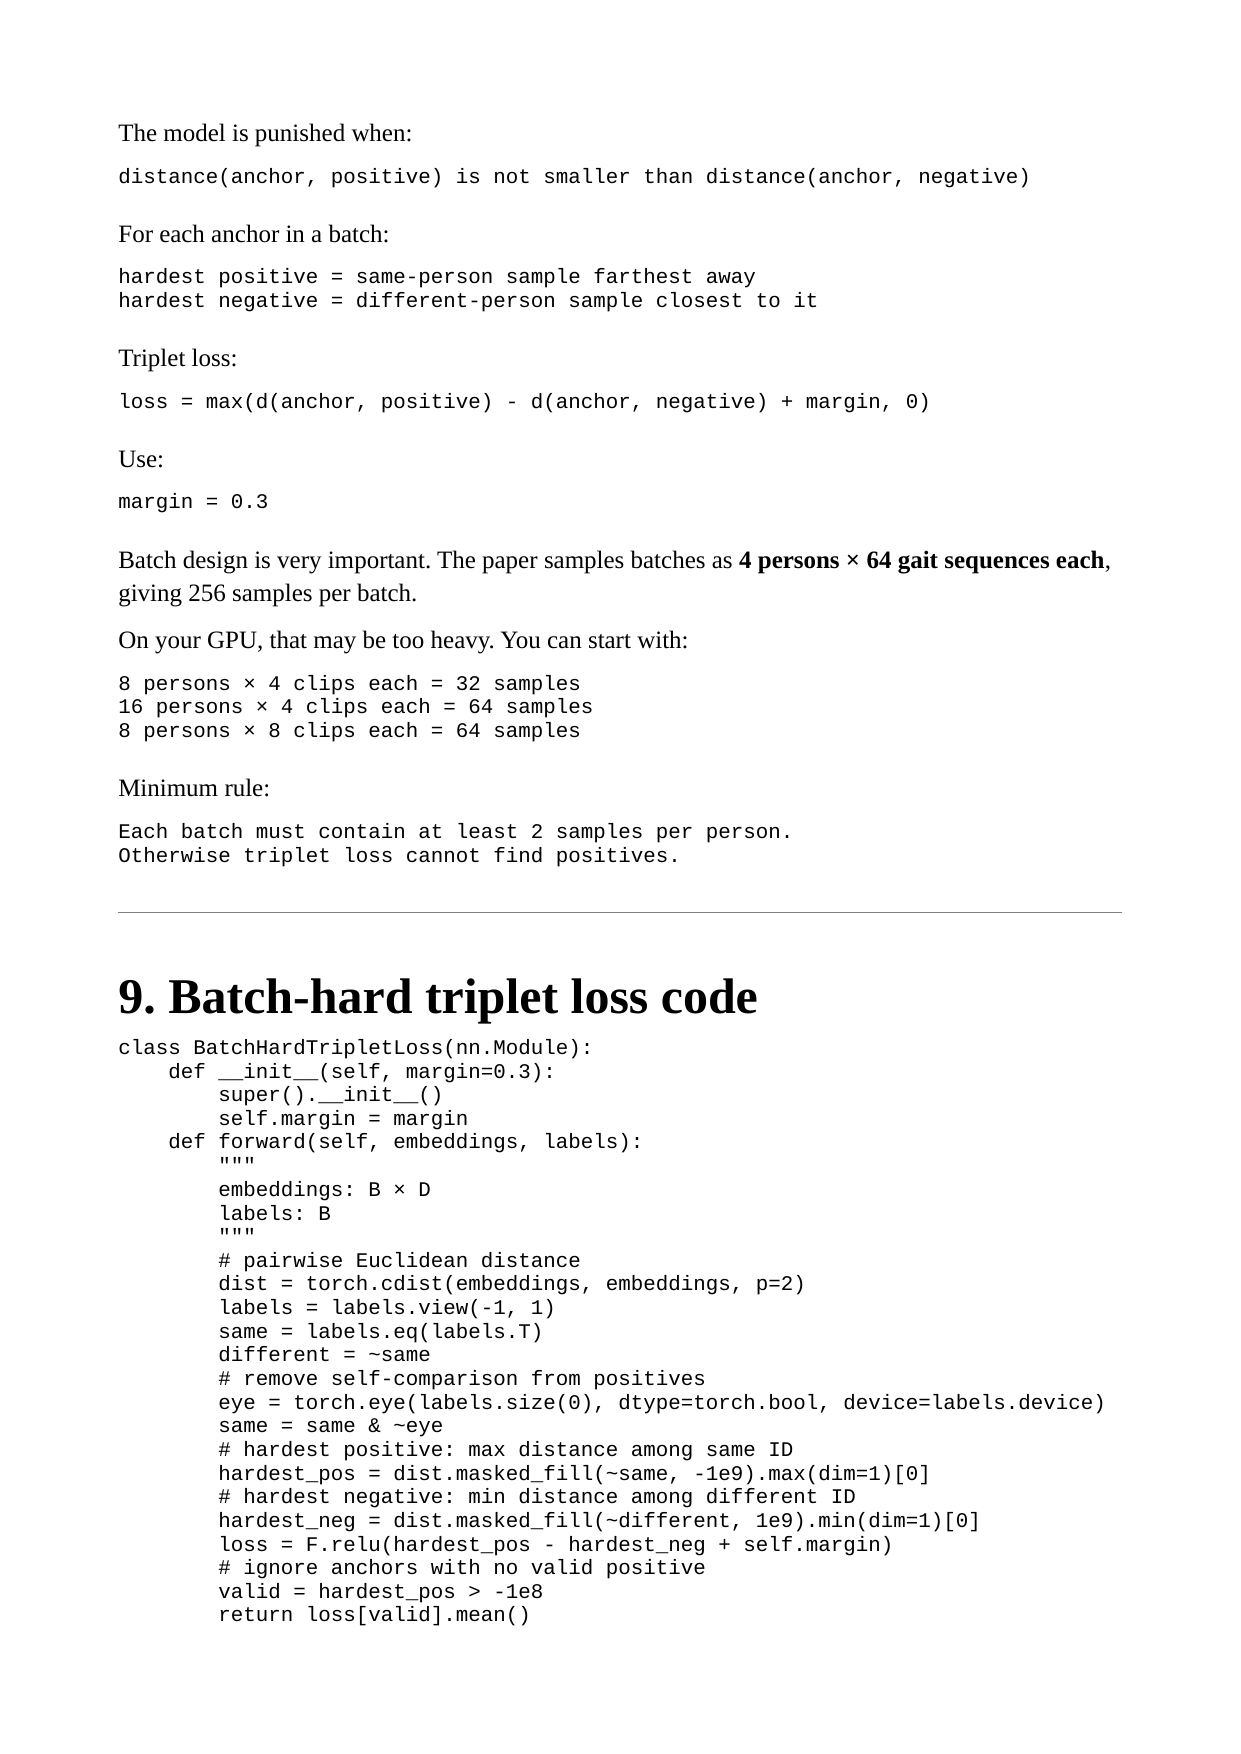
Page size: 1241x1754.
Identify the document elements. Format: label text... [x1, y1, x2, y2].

text On your GPU, that may be too heavy. You can start with: [118, 625, 1122, 654]
text eye = torch.eye(labels.size(0), dtype=torch.bool, device=labels.device) [118, 1392, 1122, 1415]
text dist = torch.cdist(embeddings, embeddings, p=2) [118, 1273, 1122, 1297]
text For each anchor in a batch: [118, 219, 1122, 248]
text def forward(self, embeddings, labels): [118, 1132, 1122, 1155]
text embeddings: B × D [118, 1179, 1122, 1202]
text """ [118, 1155, 1122, 1179]
text margin = 0.3 [118, 492, 1122, 515]
subtitle 9. Batch-hard triplet loss code [118, 967, 1122, 1024]
text valid = hardest_pos > -1e8 [118, 1581, 1122, 1604]
text Each batch must contain at least 2 samples per person. [118, 821, 1122, 844]
text distance(anchor, positive) is not smaller than distance(anchor, negative) [118, 166, 1122, 189]
text loss = max(d(anchor, positive) - d(anchor, negative) + margin, 0) [118, 391, 1122, 414]
text hardest positive = same-person sample farthest away [118, 266, 1122, 290]
text labels: B [118, 1202, 1122, 1226]
text hardest_pos = dist.masked_fill(~same, -1e9).max(dim=1)[0] [118, 1463, 1122, 1486]
text labels = labels.view(-1, 1) [118, 1297, 1122, 1321]
text class BatchHardTripletLoss(nn.Module): [118, 1037, 1122, 1061]
text same = labels.eq(labels.T) [118, 1321, 1122, 1344]
text # ignore anchors with no valid positive [118, 1557, 1122, 1581]
text 8 persons × 8 clips each = 64 samples [118, 720, 1122, 744]
text Use: [118, 444, 1122, 473]
text def __init__(self, margin=0.3): [118, 1061, 1122, 1084]
text """ [118, 1226, 1122, 1250]
text self.margin = margin [118, 1108, 1122, 1132]
text 8 persons × 4 clips each = 32 samples [118, 673, 1122, 697]
text Otherwise triplet loss cannot find positives. [118, 844, 1122, 868]
text hardest negative = different-person sample closest to it [118, 290, 1122, 314]
text Triplet loss: [118, 343, 1122, 372]
text # pairwise Euclidean distance [118, 1250, 1122, 1273]
text loss = F.relu(hardest_pos - hardest_neg + self.margin) [118, 1533, 1122, 1557]
text # hardest positive: max distance among same ID [118, 1439, 1122, 1463]
text Batch design is very important. The paper samples batches as 4 persons × 64 gait sequences each, giving 256 samples per batch. [118, 545, 1122, 606]
text super().__init__() [118, 1084, 1122, 1108]
text return loss[valid].mean() [118, 1604, 1122, 1628]
text Minimum rule: [118, 773, 1122, 802]
text # hardest negative: min distance among different ID [118, 1486, 1122, 1510]
text hardest_neg = dist.masked_fill(~different, 1e9).min(dim=1)[0] [118, 1510, 1122, 1533]
text # remove self-comparison from positives [118, 1368, 1122, 1392]
text different = ~same [118, 1344, 1122, 1368]
text 16 persons × 4 clips each = 64 samples [118, 697, 1122, 720]
text same = same & ~eye [118, 1415, 1122, 1439]
text The model is punished when: [118, 118, 1122, 147]
